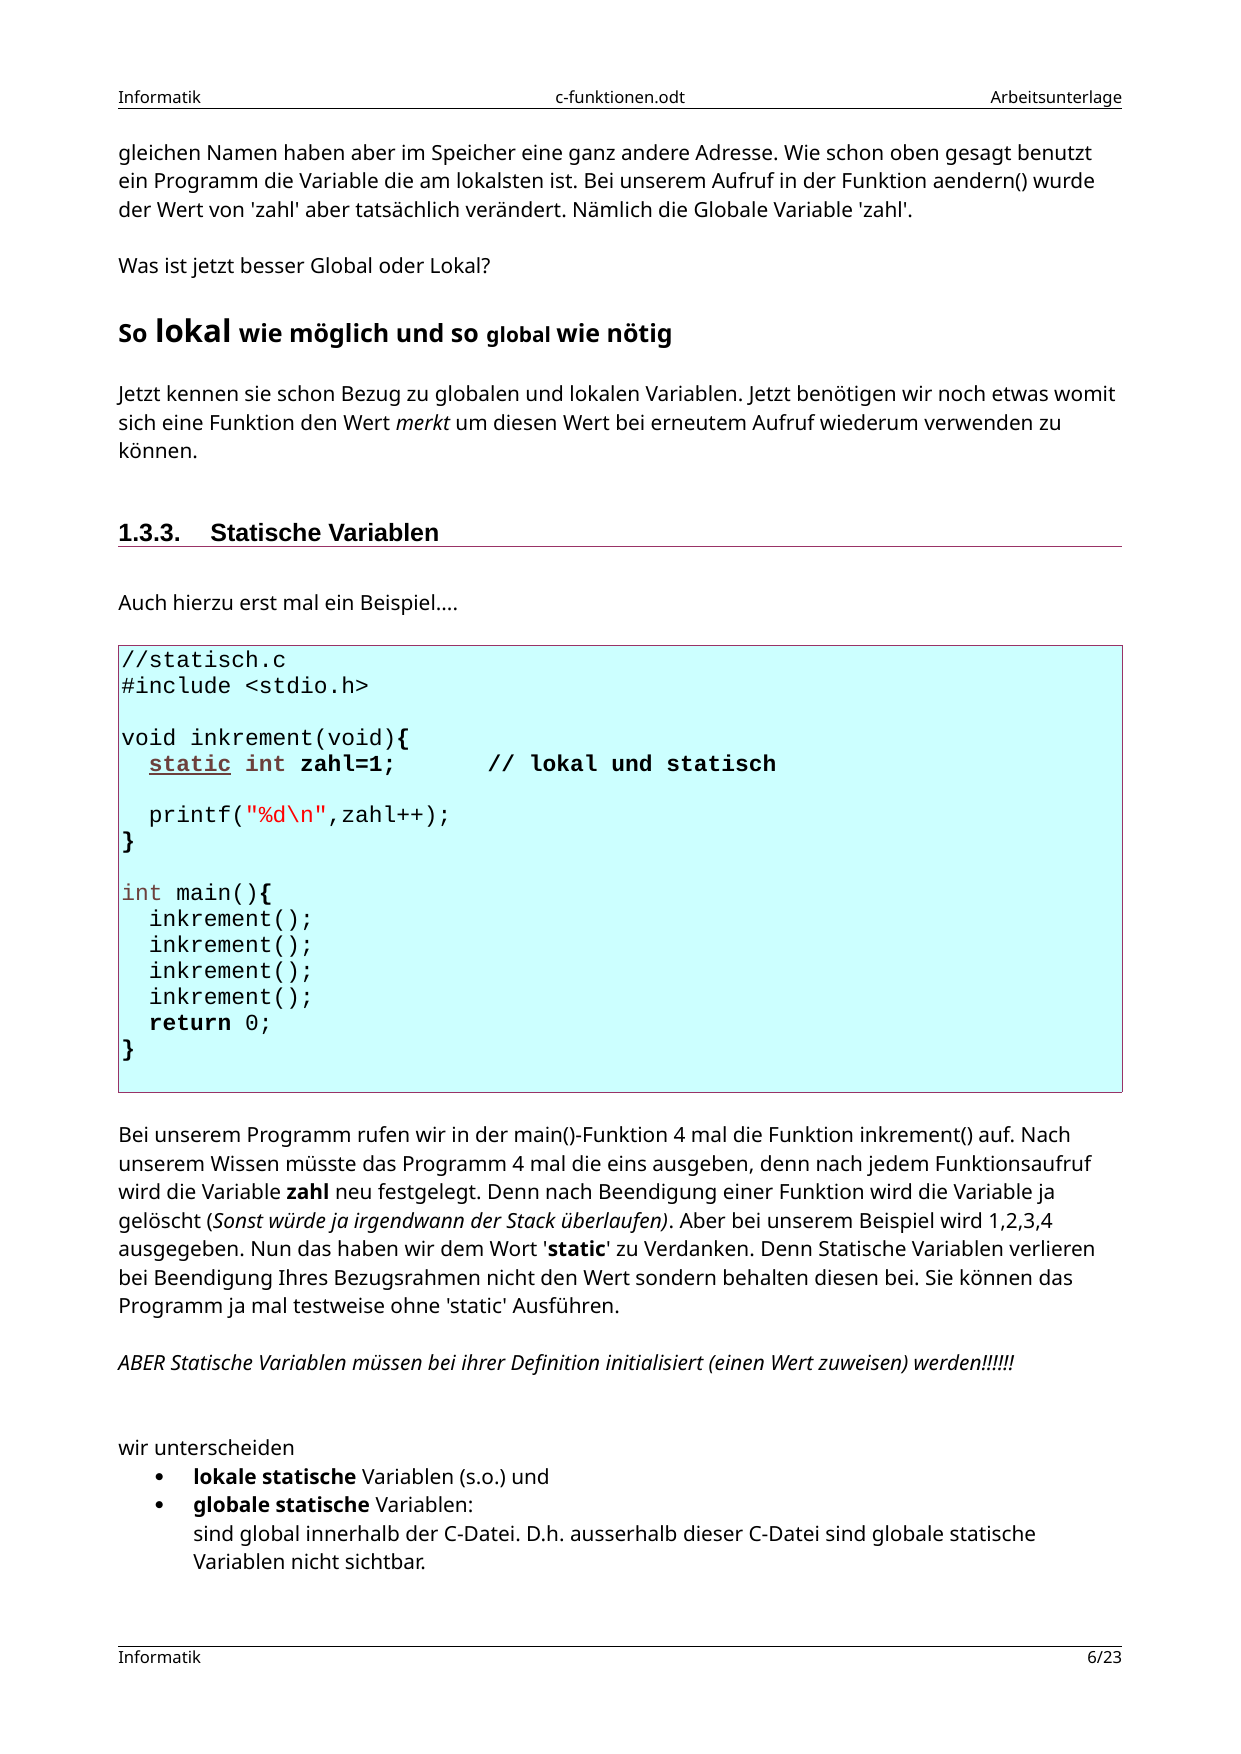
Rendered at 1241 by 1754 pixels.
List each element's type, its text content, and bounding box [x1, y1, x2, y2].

text static int zahl=1; // lokal und statisch printf("%d\n",zahl++); } int main(){ [119, 749, 1122, 904]
list globale statische Variablen: [156, 1490, 1122, 1519]
text So lokal wie möglich und so global wie nötig Jetzt kennen sie schon Bezug zu globalen und lokalen Variablen. Jetzt benötigen wir noch etwas womit sich eine Funktion den Wert merkt um diesen Wert bei erneutem Aufruf wiederum verwenden zu können. [118, 308, 1122, 465]
text wir unterscheiden [118, 1433, 1122, 1462]
subtitle Statische Variablen [118, 518, 1122, 546]
list lokale statische Variablen (s.o.) und [156, 1462, 1122, 1490]
text Bei unserem Programm rufen wir in der main()-Funktion 4 mal die Funktion inkrement() auf. Nach unserem Wissen müsste das Programm 4 mal die eins ausgeben, denn nach jedem Funktionsaufruf wird die Variable zahl neu festgelegt. Denn nach Beendigung einer Funktion wird die Variable ja gelöscht (Sonst würde ja irgendwann der Stack überlaufen). Aber bei unserem Beispiel wird 1,2,3,4 ausgegeben. Nun das haben wir dem Wort 'static' zu Verdanken. Denn Statische Variablen verlieren bei Beendigung Ihres Bezugsrahmen nicht den Wert sondern behalten diesen bei. Sie können das Programm ja mal testweise ohne 'static' Ausführen. ABER Statische Variablen müssen bei ihrer Definition initialisiert (einen Wert zuweisen) werden!!!!!! [118, 1121, 1122, 1405]
text Auch hierzu erst mal ein Beispiel.... [118, 588, 1122, 617]
text inkrement(); inkrement(); inkrement(); inkrement(); return 0; } [119, 904, 1122, 1092]
text gleichen Namen haben aber im Speicher eine ganz andere Adresse. Wie schon oben gesagt benutzt ein Programm die Variable die am lokalsten ist. Bei unserem Aufruf in der Funktion aendern() wurde der Wert von 'zahl' aber tatsächlich verändert. Nämlich die Globale Variable 'zahl'. Was ist jetzt besser Global oder Lokal? [118, 138, 1122, 308]
text sind global innerhalb der C-Datei. D.h. ausserhalb dieser C-Datei sind globale statische Variablen nicht sichtbar. [193, 1519, 1122, 1576]
text //statisch.c #include <stdio.h> void inkrement(void){ [119, 646, 1122, 749]
